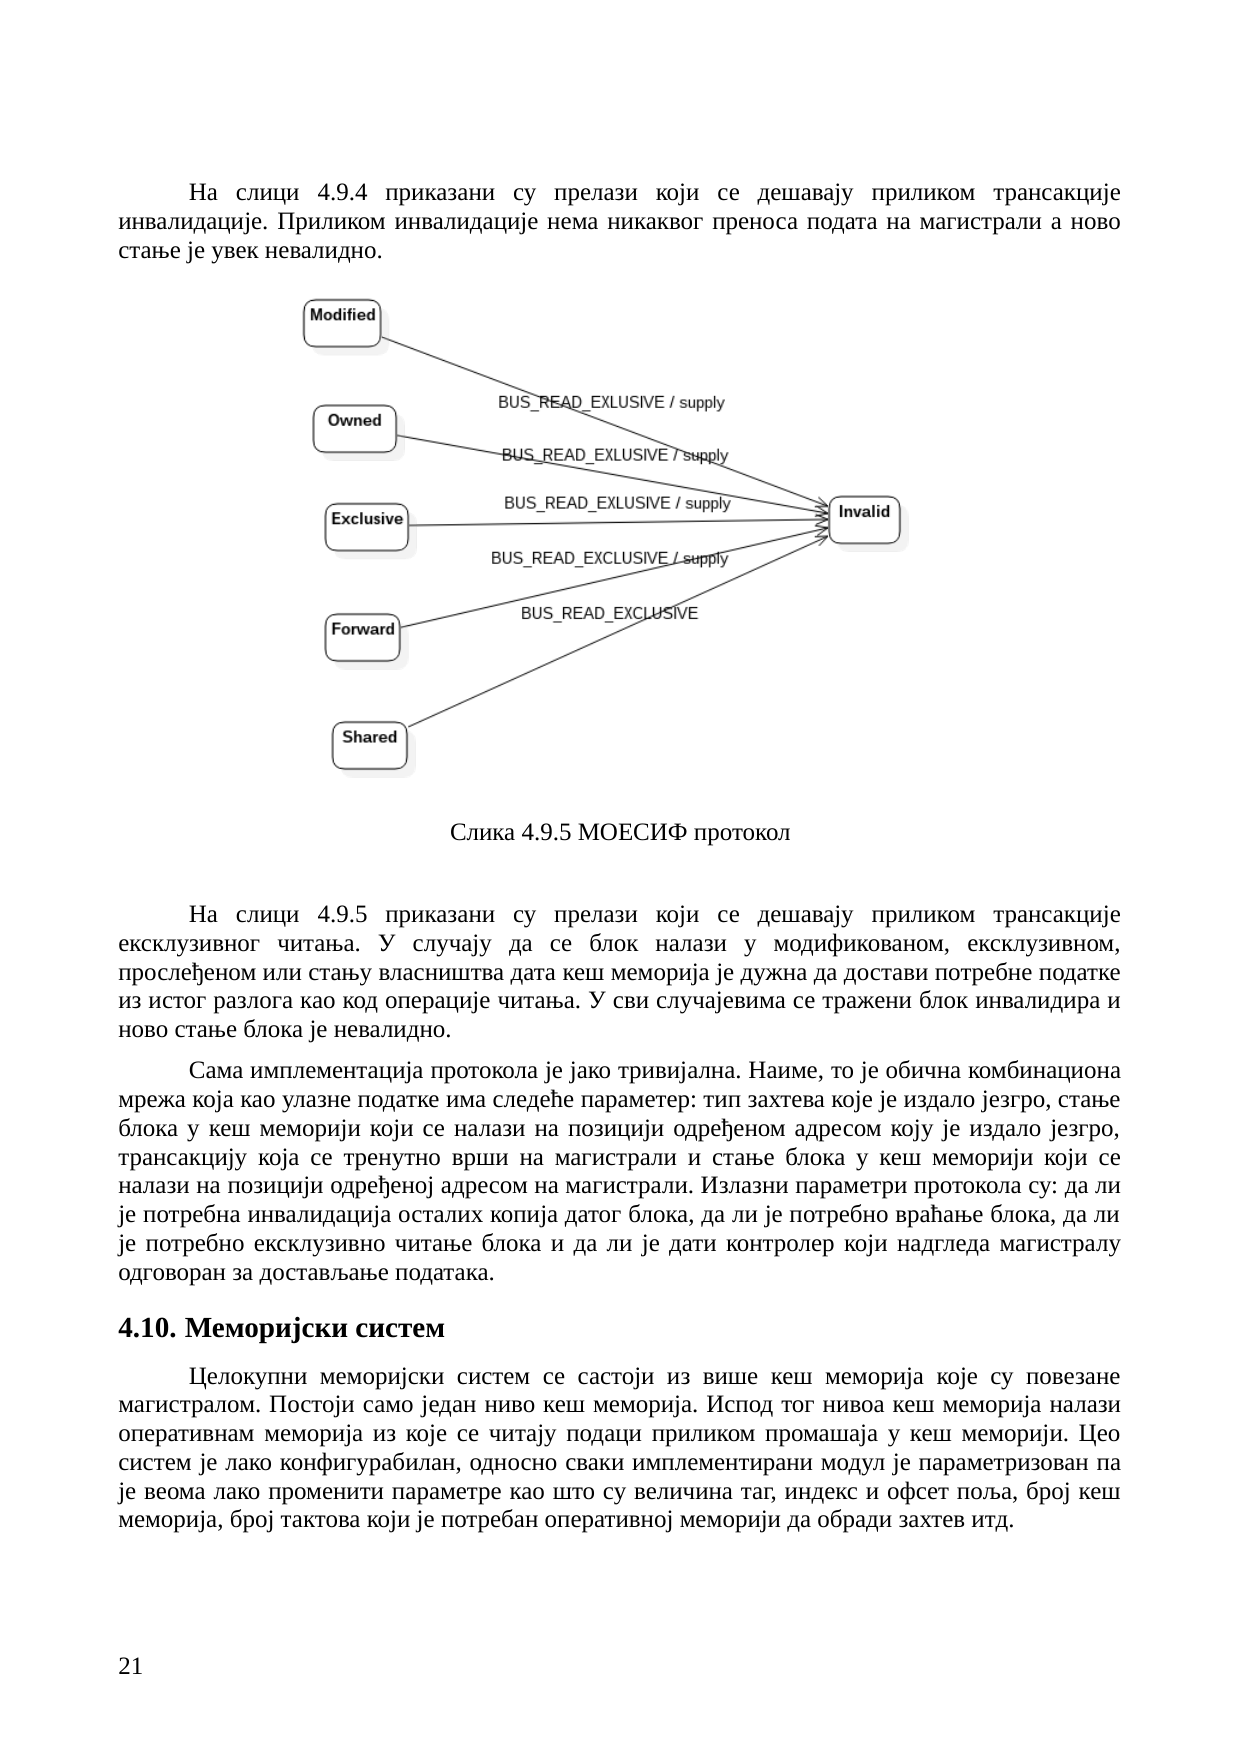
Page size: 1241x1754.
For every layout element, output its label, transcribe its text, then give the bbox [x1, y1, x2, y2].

text На слици 4.9.5 приказани су прелази који се дешавају приликом трансакције ексклузивног читања. У случају да се блок налази у модификованом, ексклузивном, прослеђеном или стању власништва дата кеш меморија је дужна да достави потребне податке из истог разлога као код операције читања. У сви случајевима се тражени блок инвалидира и ново стање блока је невалидно. [118, 899, 1122, 1043]
text Целокупни меморијски систем се састоји из више кеш меморија које су повезане магистралом. Постоји само један ниво кеш меморија. Испод тог нивоа кеш меморија налази оперативнам меморија из које се читају подаци приликом промашаја у кеш меморији. Цео систем је лако конфигурабилан, односно сваки имплементирани модул је параметризован па је веома лако променити параметре као што су величина таг, индекс и офсет поља, број кеш меморија, број тактова који је потребан оперативној меморији да обради захтев итд. [118, 1361, 1122, 1533]
text Сама имплементација протокола је јако тривијална. Наиме, то је обична комбинациона мрежа која као улазне податке има следеће параметер: тип захтева које је издало језгро, стање блока у кеш меморији који се налази на позицији одређеном адресом коју је издало језгро, трансакцију која се тренутно врши на магистрали и стање блока у кеш меморији који се налази на позицији одређеној адресом на магистрали. Излазни параметри протокола су: да ли је потребна инвалидација осталих копија датог блока, да ли је потребно враћање блока, да ли је потребно ексклузивно читање блока и да ли је дати контролер који надгледа магистралу одговоран за достављање података. [118, 1056, 1122, 1286]
text На слици 4.9.4 приказани су прелази који се дешавају приликом трансакције инвалидације. Приликом инвалидације нема никаквог преноса подата на магистрали а ново стање је увек невалидно. [118, 177, 1122, 263]
picture [292, 288, 948, 817]
text Слика 4.9.5 МОЕСИФ протокол [292, 817, 948, 846]
list Меморијски систем [118, 1311, 1122, 1344]
